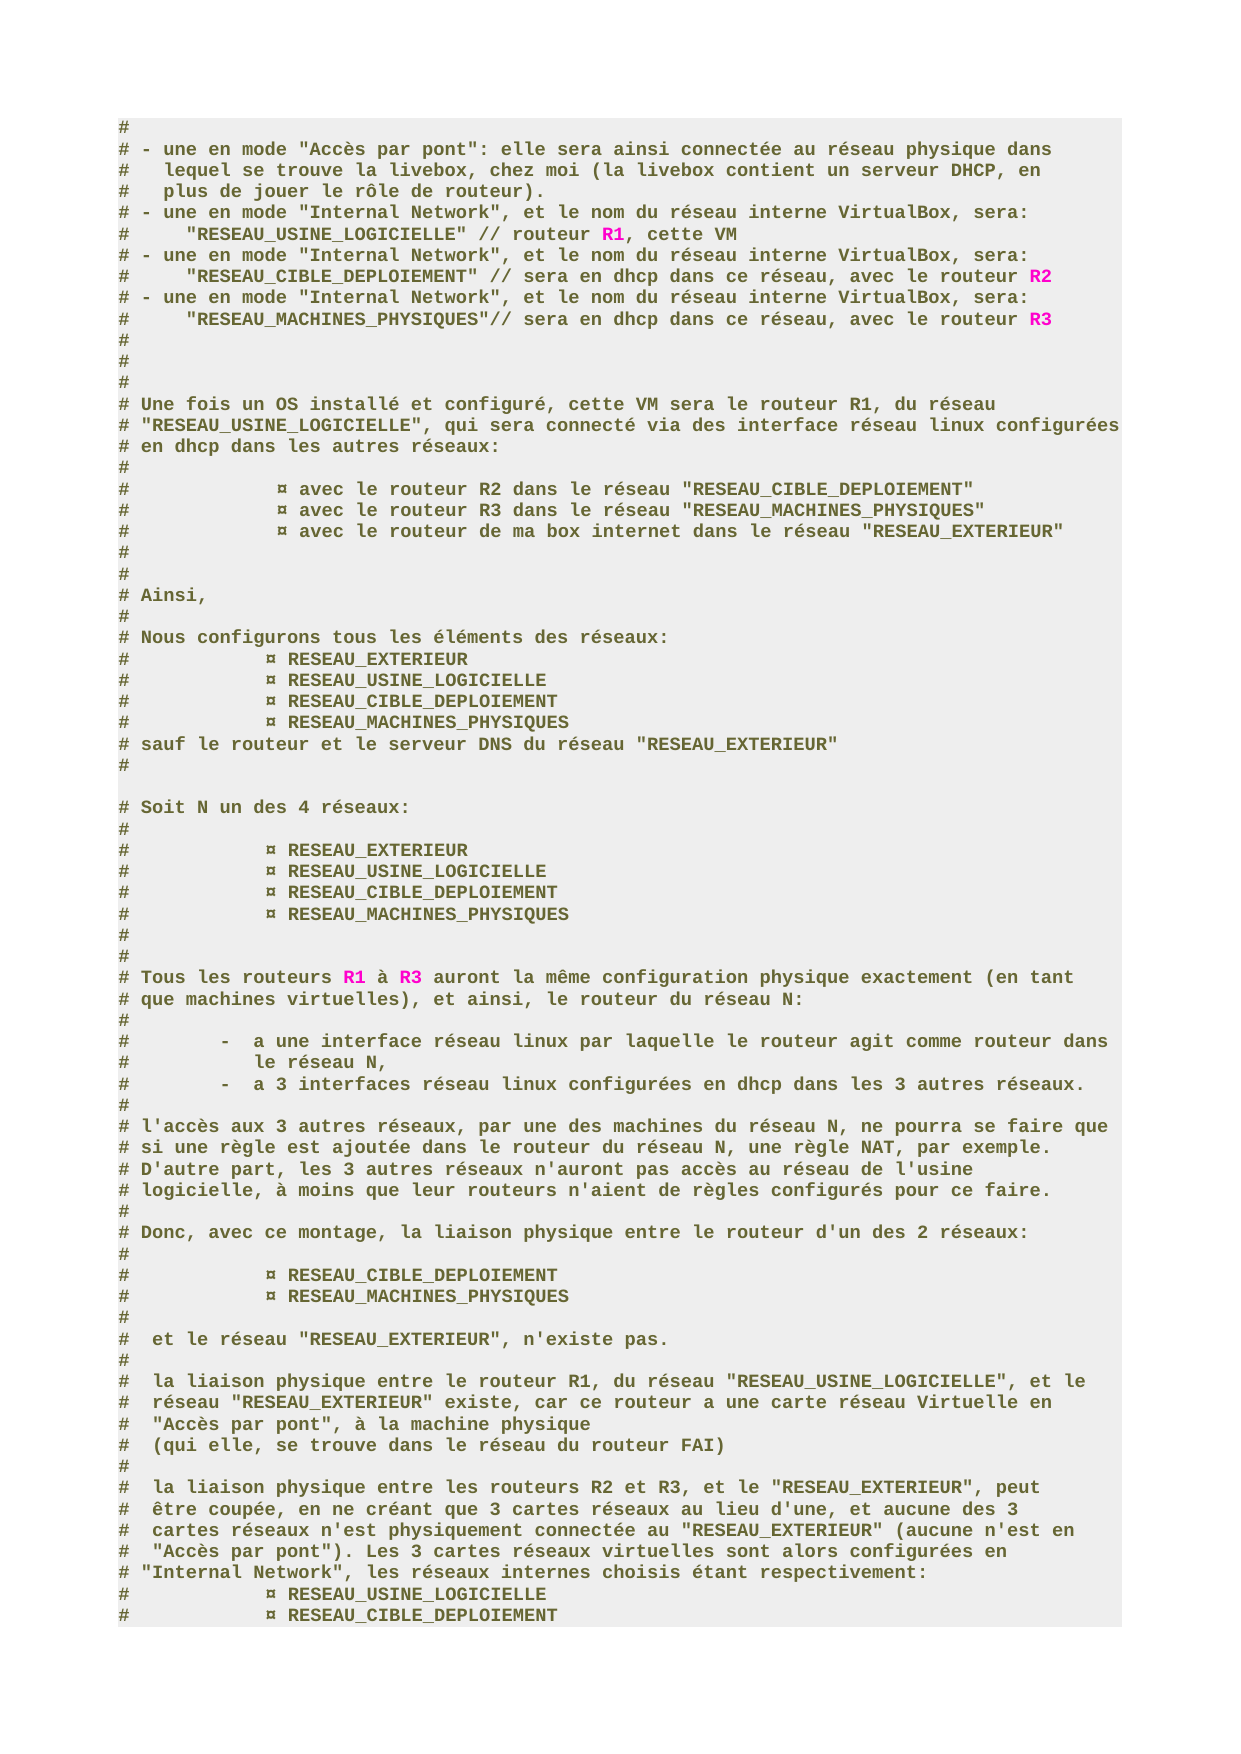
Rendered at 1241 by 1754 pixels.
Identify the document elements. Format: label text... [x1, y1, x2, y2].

text # en dhcp dans les autres réseaux: # # ¤ avec le routeur R2 dans le réseau "RESEAU_CIBLE_DEPLOIEMENT" # ¤ avec le routeur R3 dans le réseau "RESEAU_MACHINES_PHYSIQUES" [118, 437, 1122, 522]
text # la liaison physique entre le routeur R1, du réseau "RESEAU_USINE_LOGICIELLE", et le [118, 1372, 1122, 1393]
text # [118, 1202, 1122, 1223]
text # Ainsi, [118, 586, 1122, 607]
text # Nous configurons tous les éléments des réseaux: [118, 628, 1122, 649]
text # [118, 373, 1122, 394]
text # sauf le routeur et le serveur DNS du réseau "RESEAU_EXTERIEUR" [118, 734, 1122, 756]
text # D'autre part, les 3 autres réseaux n'auront pas accès au réseau de l'usine [118, 1159, 1122, 1181]
text # [118, 1351, 1122, 1372]
text # [118, 607, 1122, 628]
text # et le réseau "RESEAU_EXTERIEUR", n'existe pas. [118, 1329, 1122, 1351]
text # [118, 1011, 1122, 1032]
text # # - une en mode "Accès par pont": elle sera ainsi connectée au réseau physique dans [118, 118, 1122, 161]
text # "RESEAU_USINE_LOGICIELLE" // routeur R1, cette VM # - une en mode "Internal Network", et le nom du réseau interne VirtualBox, sera: [118, 224, 1122, 267]
text # (qui elle, se trouve dans le réseau du routeur FAI) [118, 1436, 1122, 1457]
text # [118, 819, 1122, 841]
text # Une fois un OS installé et configuré, cette VM sera le routeur R1, du réseau [118, 394, 1122, 416]
text # [118, 756, 1122, 777]
text # plus de jouer le rôle de routeur). # - une en mode "Internal Network", et le nom du réseau interne VirtualBox, sera: [118, 182, 1122, 224]
text # Soit N un des 4 réseaux: [118, 798, 1122, 819]
text # [118, 543, 1122, 564]
text # [118, 1457, 1122, 1478]
text # [118, 947, 1122, 968]
text # réseau "RESEAU_EXTERIEUR" existe, car ce routeur a une carte réseau Virtuelle en [118, 1393, 1122, 1414]
text # l'accès aux 3 autres réseaux, par une des machines du réseau N, ne pourra se faire que [118, 1117, 1122, 1138]
text # [118, 1096, 1122, 1117]
text # cartes réseaux n'est physiquement connectée au "RESEAU_EXTERIEUR" (aucune n'est en [118, 1521, 1122, 1542]
text # "RESEAU_CIBLE_DEPLOIEMENT" // sera en dhcp dans ce réseau, avec le routeur R2 # - une en mode "Internal Network", et le nom du réseau interne VirtualBox, sera: [118, 267, 1122, 309]
text # - a une interface réseau linux par laquelle le routeur agit comme routeur dans [118, 1032, 1122, 1053]
text # que machines virtuelles), et ainsi, le routeur du réseau N: [118, 989, 1122, 1011]
text # la liaison physique entre les routeurs R2 et R3, et le "RESEAU_EXTERIEUR", peut [118, 1478, 1122, 1499]
text # Donc, avec ce montage, la liaison physique entre le routeur d'un des 2 réseaux: [118, 1223, 1122, 1244]
text # ¤ avec le routeur de ma box internet dans le réseau "RESEAU_EXTERIEUR" [118, 522, 1122, 543]
text # [118, 1308, 1122, 1329]
text # ¤ RESEAU_EXTERIEUR # ¤ RESEAU_USINE_LOGICIELLE # ¤ RESEAU_CIBLE_DEPLOIEMENT # ¤ RESEAU_MACHINES_PHYSIQUES [118, 649, 1122, 734]
text # [118, 926, 1122, 947]
text # lequel se trouve la livebox, chez moi (la livebox contient un serveur DHCP, en [118, 161, 1122, 182]
text # le réseau N, [118, 1053, 1122, 1074]
text # si une règle est ajoutée dans le routeur du réseau N, une règle NAT, par exemple. [118, 1138, 1122, 1159]
text # - a 3 interfaces réseau linux configurées en dhcp dans les 3 autres réseaux. [118, 1074, 1122, 1096]
text # Tous les routeurs R1 à R3 auront la même configuration physique exactement (en tant [118, 968, 1122, 989]
text # "Accès par pont", à la machine physique [118, 1414, 1122, 1436]
text # "Internal Network", les réseaux internes choisis étant respectivement: [118, 1563, 1122, 1584]
text # ¤ RESEAU_USINE_LOGICIELLE # ¤ RESEAU_CIBLE_DEPLOIEMENT [118, 1584, 1122, 1627]
text # logicielle, à moins que leur routeurs n'aient de règles configurés pour ce faire. [118, 1181, 1122, 1202]
text # "RESEAU_USINE_LOGICIELLE", qui sera connecté via des interface réseau linux configurées [118, 416, 1122, 437]
text # être coupée, en ne créant que 3 cartes réseaux au lieu d'une, et aucune des 3 [118, 1499, 1122, 1521]
text # "RESEAU_MACHINES_PHYSIQUES"// sera en dhcp dans ce réseau, avec le routeur R3 # [118, 309, 1122, 352]
text # [118, 564, 1122, 586]
text # ¤ RESEAU_EXTERIEUR # ¤ RESEAU_USINE_LOGICIELLE # ¤ RESEAU_CIBLE_DEPLOIEMENT # ¤ RESEAU_MACHINES_PHYSIQUES [118, 841, 1122, 926]
text # "Accès par pont"). Les 3 cartes réseaux virtuelles sont alors configurées en [118, 1542, 1122, 1563]
text # # ¤ RESEAU_CIBLE_DEPLOIEMENT # ¤ RESEAU_MACHINES_PHYSIQUES [118, 1244, 1122, 1308]
text # [118, 352, 1122, 373]
